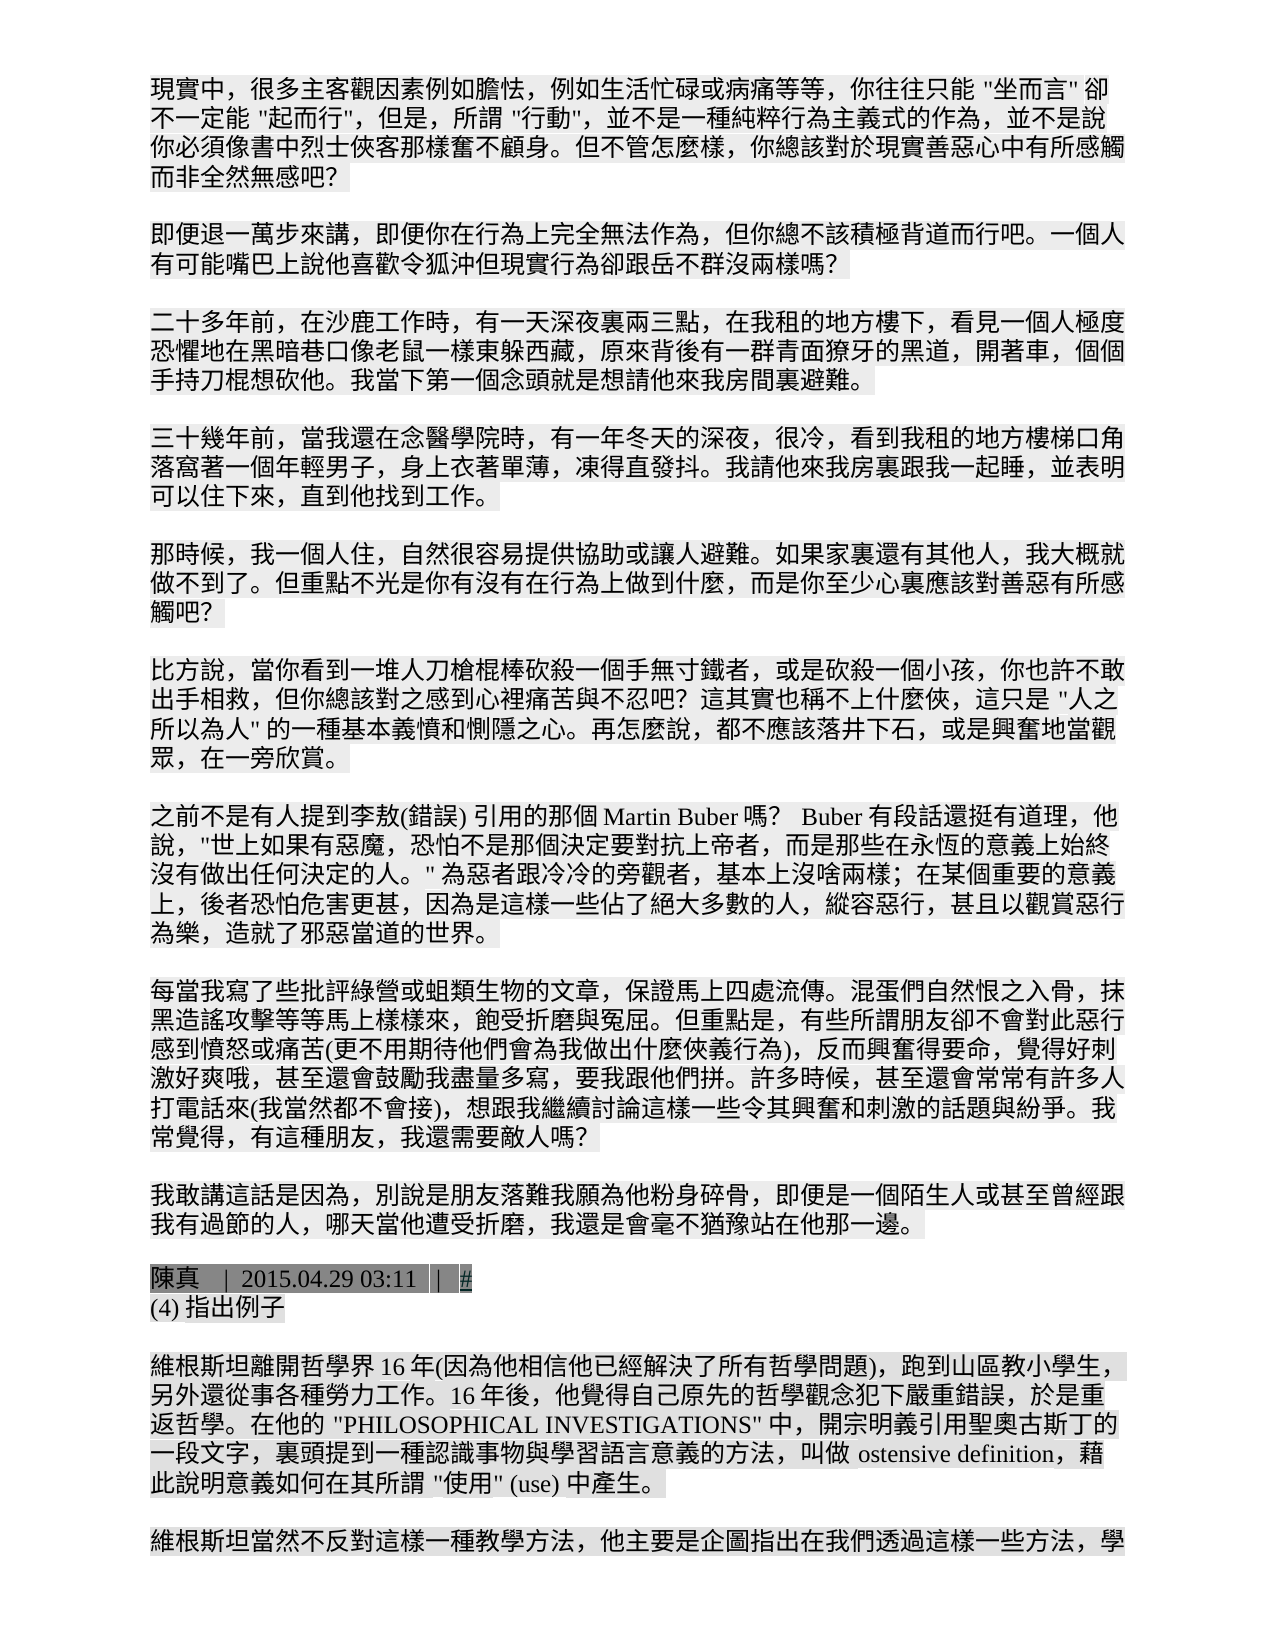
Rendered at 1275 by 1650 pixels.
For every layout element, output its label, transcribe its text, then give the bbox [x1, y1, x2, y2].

text (4) 指出例子 維根斯坦離開哲學界16年(因為他相信他已經解決了所有哲學問題)，跑到山區教小學生，另外還從事各種勞力工作。16年後，他覺得自己原先的哲學觀念犯下嚴重錯誤，於是重返哲學。在他的 "PHILOSOPHICAL INVESTIGATIONS" 中，開宗明義引用聖奧古斯丁的一段文字，裏頭提到一種認識事物與學習語言意義的方法，叫做 ostensive definition，藉此說明意義如何在其所謂 "使用" (use) 中產生。 維根斯坦當然不反對這樣一種教學方法，他主要是企圖指出在我們透過這樣一些方法，學會認識事物的意義之 "前"，我們已經 "預先知道" 太多東西了。這樣一種 (神祕的) "預知"，給 "意義" 或 "語言" 的存在或產生，打下 "基礎"，使得語言或意義成為可能。 現在不是要講哲學，我只是想說說 ostensive definition。這方法很簡單，比方說我想教一個小朋友認識水果，我就手指著蘋果說 "蘋果"，手指著香蕉說 "香蕉"，拿起兩顆葡萄說 "兩顆"，"葡萄"，指著三顆西瓜說 "三顆"，"西瓜"，於是他不但學會了水果，也學會了數字。 同理，我若想教他認識顏色，我就找來紅花、紅蘋果、紅燈、紅氣球等等，告訴他說這是 "紅"；找來綠葉、綠色青菜、綠衣，告訴他說 "綠"。經過一段時間，他也許就能明白紅、綠是什麼意思。 有些東西憑空說我說不上來，不如用手指頭指給你看比較快。這樣一種 "指出" 的教學方法，就是ostensive definition。 奧古斯丁說他從小這樣學習語言，進而認識這個世界。我也覺得這方法挺好用。假若今天遇上一個外星人，他若想了解貓，了解狗，了解各種動物，與其憑空給貓狗定義個老半天，他恐怕依然一頭霧水，不如恁爸直接指給你看比較快。不過，下回當他看見豹時，也許會誤以為看見一隻大貓，恐怕會害他有生命危險。 為了安全起見，當我指著貓說 "貓" 時，我得順便發出喵喵聲，同時再另外多找些豹的圖片來，指著圖，要他睜大眼睛看清楚，豹是豹，貓是貓，外表不一樣，叫聲也不一樣，別搞混了。 我若有這樣一個外星朋友，我將充滿興致每天教導他認識地球萬物。可是，問題來了，如果我想要教他明白什麼是 "人渣" 呢？我就算打開電視或電腦或指著市面上一堆競選看板，指著一堆人渣的照片給他看，他恐怕還是很難確切掌握 "人渣" 的意義與模樣。 不過，還好各位是地球人而不是 ET。各位若想了解人渣、混蛋、壞蛋、蠢蛋、好人等等，也許不是不可能；我只要找出各種類別的一些典範，讓你從中體會他們如何講話，如何措詞，玩些什麼樣的心機，也許你就能從中掌握各種類別的基本特質。 可是，許多時候，我的教學恐怕還是很難成功，因為這裏頭其實有個根本障礙就是我們雖然都是地球人，但我們的 "世界" 也許長得不一樣；在我眼裏是個人渣小癟三，在你眼裏說不定是個青年才俊，搞不好還是個英雄或理想家呢。反之亦然。 溝通一種科學很容易，溝通一種世界卻幾乎是不可能的任務。截至目前為止，我還不曾成功過。 底下找來一些例子(case)供各位同學學習認識人性。不過，究竟是 case of "WHAT"? 這我不便說明。有些是良善的聲音，有些則令人不敢恭維。可以確定的是，人渣等級的case我不敢舉例。 其中有一些是垃圾言論，但依然在我所認知的言論自由範圍中；只要不是涉及造謠抹黑毀謗侮辱侵權等等，垃圾言論基本上還是可以存在。荒謬的不是垃圾之存在，荒謬的是垃圾竟然是這島上言論市場的唯一主流，幾乎是唯一的存在，橫行無阻，為所欲為；許多時候，甚至毫無道德界限可言。只要四下無人，許多台灣人似乎是完全沒有任何榮譽感、道德感與自尊心的，什麼事都幹得出來。 市面上無數的黑心食品，至少還為了多賺點錢，但在言論市場上，即使是對自己、對公眾都沒有任何益處但卻強烈污衊、傷害他人的言行或謠言，許多人也會毫不猶豫地匿名去做，因為他根本不在乎他人的死活，似乎完完全全沒有任何罪惡感。德蕾莎有句話挺有道理，她說，"愛的反面不是恨，而是冷漠。" 這幾年，在主流媒體的大力鼓動下，台灣社會有一種極其明顯且日趨惡質化的獵巫現象，每一回幾乎都是一種全民運動，以所謂正義之名，一窩蜂、不分青紅皂白、狂熱興奮地去傷害弱勢一方及少數異己或是猛打落水狗；其荒唐卑劣及反智程度，基本上就是一種文革再現。基本心態就是："誰落單誰倒楣，非我族類皆可殺。" 就連一些理應純粹訴諸複雜理性分析的議題如核電或經貿等等，也完完全全徹底變成一種不容許任何理性討論的 "絕對信仰"，誰敢對此有一絲質疑，誰就是賣台，誰就是敵人。 那個黨，以及那些我不敢點名也不屑點名的熱門政客們，其實非常非常樂意見到這樣一種愚民、暴民的文革現象，並且盡一切力量努力策畫及鼓動之。 自古以來，所有主流勢力其實都很樂於促使社會往這樣一種方向發展，因為人民越是蠢血沸騰，對於主流勢力越是有利；瘋狂盲目的群眾，被刻意導向成為一種打擊異己、令少數一方噤聲的免費工具。 也許你會以為，我只要明哲保身就沒事；顧好自己的前途事業最重要，我何必浪費時間精神去理會這些？可是，社會畢竟是一個整體，一個社會的善惡當然不會只報應在特定當事人的身上，而是報應在所有人、這一代及後代人們的身上。 你就算不考慮自己，也總該想一想這島上往後世世代代還會繼續有人居住在此，難道你真希望後人活在這樣一種奉行諸惡、為所欲為、以拳頭勢力決定是非、充滿暴戾之氣的嗜血野蠻社會中？ 陳真 ================= 江蕙臉書發文「台灣言論太自由」 網友痛批：要進軍中國嗎 三立新聞網2015/04/23 藝人楊又穎前（21）日於住家輕生身亡，台語天后江蕙今也在臉書感嘆，勸年輕人要珍惜生命，文中一句「台灣言論太自由」卻引發網友不滿。 江蕙就楊又穎輕生一事寫下，「剛要冒出頭的星星就這樣殞落，阮玲玉要走之前丟下這句話……人言可畏，希望楊小姐的犧牲可以讓一些人反省，讓整個社會祥和一點，當然也要奉勸年輕人要『愛惜生命』」 不過，接下來的話就讓PTT八卦板網友震怒，「台灣言論太自由，尤其藝人被謾罵好像也不太有人會回嗆（少數），還是因為謾罵的人看中這一點，所以能為所欲為，因為你／妳是藝人，你們能奈我何……唉……別這樣吧……一些愛罵人的你們請自重吧，一路好走了。」 不少鄉民看完文章怒批，「快滾」、「票賣的好 就囂張了嗎」、「講這種話太誇張了 垃圾」、更有人酸「怎麼跟成龍一樣了」、「看來二姐在為進軍中國作準備了。」對於自己的PO文竟激起網友反彈，公親變事主，恐是二姐始料未及的。 =================== 小S護航欠轟 朱學恒嗆：道德低落典範 2015/04/08自由爛到報 〔記者林映妤／綜合報導〕小S昨幫「阿帕契姊」李蒨蓉緩頰，卻以「用正義包裝的殘酷」、「我覺得不是說背便宜的包包的人就比較有禮貌」來回應，慘遭各界砲轟。 馮光遠表示：「背便宜包包的人不見得不懂『用正義包裝的殘酷』這話的意思，但是他們偏要以『用正義包裝的殘酷』來打矯情貴婦團，因為俗語說，賤人就是矯情，妳們賤，我們就打。」狠狠給了小S一巴掌，讓網友直稱大快人心！ 小S昨出席活動，發言護航被各界轟到爆炸。（記者潘少棠攝） 有人不滿認為媒體、網友斷章取義、追殺討伐，留言反攻護航，覺得小S講的是，李蒨蓉犯的錯跟她多有錢、穿什麼行頭無關，但朱學恒立馬打臉：「他的特權不是因為有錢而來，難道是因為行善而來？平常跑趴跪求媒體報導身上行頭，結果犯罪之後報導就叫追殺，啊是有事嗎？」讓網友大呼中肯！ ============ 網友超推中肯酸文 管仁健：小S該保養的是腦部非陰部 新頭殼newtalk 2015.04. 網搜小組／綜合報導 文經出版社總編管仁健在各人臉書上發表「小S該保養的是腦部，而非陰部」的言論引發熱烈討論，他還在文中直言，小S有聰明卻少了智慧，是白目跑趴藝人的教主，從未警覺引以自傲的收視率背後隱藏著仇富與反富；文章PO出後立刻獲得許多共鳴，網友大讚管仁健的看法中肯。 網友看完後紛紛表示支持，「大快人心的結論！」、「讀完覺得好爽」、「酸人不帶髒字，夠狠」、「戰力無敵，媽，我跪著推文」、「講出我的內心話，己霸婚！」、「今日我最酸XD」，也有人說，「要被女權痛罵了」、「不對吧，沒腦怎麼保養？」、「炫耀沒有錯，錯的是把機密拿來炫耀。」、「她腦袋不是一直都保養得很『乾淨』嗎？」、「那麼會看節目的觀眾們，該保養什麼呢？」、「但保養腦部沒有帝寶」。 ============= 王尚智戳楊又穎父母一刀 陳艾琳暴怒反嗆 2015年4月26日 中國時報【張佩玲╱台北報導】 曾是中天《大學生了沒》班底陳艾琳，25日出席楊又穎追思會，並轉貼媒體人王尚智的文章「年輕人苦了，就死了。當然也是因為父母，從沒讓他們見識過生存艱苦，且學習吃苦。沒讓兒女吃苦，彭作奎還更令女兒墮入社會中最浮華虛無的領域。看著女兒漂漂亮亮的上電視，可能始終還挺得意的呢！然後最終，連一條年輕生命，都虛無到蒸發殆盡。實在沒意思極了。 」 她狠批：「姑且不論這個節目和這個圈子裡的演藝人員，在你眼裡是什麼樣子？姑且不論這些話是否是在我們的傷口上撒鹽，你最不該批評小彭（楊又穎）的父母親！他們的堅強和溫暖反過來安慰哭花臉的我們，他們的愛女心切，不了解他們甚至未曾接觸過的你，有什麼資格大放厥詞？」 ===================== 網路霸凌害命 前女F4劉樂妍批匿名者小人 2015年4月23日 中央社 藝人楊又穎（Cindy）自殺身亡，她曾被網友匿名爆料批評抹黑，輕生原因也直指為工作與網路霸凌。前女F4團員劉樂妍（Fanny）就認為，公眾人物難免要被公評，但爆料者應坦蕩留下姓名，「只敢躲在網路後面匿名，算什麼英雄好漢」。 對於楊又穎因網路霸凌輕生，前女F4團員劉樂妍（Fanny）在臉書上貼文表示，「公眾人物難免要被公評，但是一昧的謾罵，目的到底是什麼？我們在明，敵在暗。真的不爽不滿意這人的做法你可以坦蕩一點留名留姓的站出來罵，如果真的是不對，相信公眾人物一定會道歉檢討，只敢躲在網路後面匿名，算什麼英雄好漢？！匿名靠北是小人的行為！」 ======================= 楊又穎輕生 引發「靠北部落客」網民反省 2015-04-22 中央社 「在這專頁靠北的真實性有多高呢?停止言語的霸凌吧!」藝人楊又穎（Cindy）輕生，引發「靠北部落客」粉絲團網友的反省 臉書粉絲團「靠北部落客」提供讓網友可以匿名爆料部落客或小模不為人知的一面，由於其匿名發文的機制，許多網友在上面暢所欲言，甚至有許多謾罵、攻擊的文章。 曾是「大學生了沒」固定班底，的藝人楊又穎（Cindy）昨天在台中家中輕生。臉書粉絲團擁有超過20萬人氣的她，曾被網友匿名在「靠北部落客」粉絲團爆料批評，引發風波。對於藝人楊又穎輕生，「靠北部落客」版主今天稍早在粉絲團PO文表達遺憾。 在楊又穎死訊傳出後，「靠北部落客」湧入大批留言，抨擊生前攻擊楊又穎的酸民，但也有網友留言反省這種在網路為發洩情緒的匿名、不負責任和扭曲事實的毒舌文化，所造成的負面影響。 一位網友語重心長發文指出： 今天cindy的事給我們一個警惕跟教訓（不論她是在工作上被霸凌或因為網友的攻擊，相信大家都知道之前有一陣子一直有人把cindy的壞卦每天投稿而導致這次事件） 不論是不是出現在電視上的藝人、或是在網路上崛起的部落客、網美、網拍模特，大家用了一句「公眾人物必須接受公評」就可以不論是非把人往死裡打。 討論上節目或是部落格的表現並沒有太大的不妥，但當有一個人爆卦帶了風向，下面回應就會一句兩句跟著起鬨。 不可否認現在為止這種匿名爆卦、匿名靠北的社團缺乏的就是真實性。「聽說」、「作夢夢到」、「朋友的朋友」、「誰的誰告訴我的」.....每個人都愛八卦、喜歡小道消息，姑且不論好卦，嚴重的、大家愛聽的，幾乎是壞卦。但在手機在電腦後面的我們，有想過當事人真的承受的住嗎？ 如果爆卦出現非真實性的壞卦，這對當事人是多麼的傷害。 因為他的一口嘴抵擋不住這麼多人的指點，也無法一一的澄清。 大多數的爆卦者及觀看粉專的人是素人，沒有人認識，所以不怕被登上版面，不怕被陌生人指指點點。 群眾的力量真的很可怕，就算很多人說每天看爆卦專業是必定行程，但希望各位網友在送出壞卦之前，可以多思考一下，自己是否會無形的成為加害者。也希望這種匿名的風氣，可以在這次的事件漸漸的式微。 =============== 田馥甄嘆言語成殺人武器 慟美麗的星星隕落 NOWnews 2015年4月23日 記者李金霓／台北報導 楊又穎因網路霸凌，選擇自殺結束寶貴生命，令人惋惜，她曾拍過田馥甄《請你給我好一點的情敵》MV，今晚間田馥甄也在臉書感嘆，網路言語霸凌讓一顆美麗的星星隕落，言語是用來溝通彼此的差異，而不是殺人的武器。 沉澱了一晚，田馥甄才在臉書發文： 「網路的發明是便捷生活並美好世界的，不要為了網路資訊發達，覺得自己想表達的資訊相對容易被覆蓋，而說出誇張並違背本意的言語來吸引世界關注……」 「一夜難眠，起床後發現自己還是很心痛又遺憾這個事件的發生。網路是人類文明的發明，卻引發了文明背後的殘忍獸性，把拉近彼此距離、便捷生活的美好發明變成了可以匿名攻擊他人的武器。真的很悲哀……躲在電腦螢幕背後不負責的扭曲事實苛責他人。言語是用來溝通彼此的差異，而不是殺人的武器。充滿人身攻擊的抹黑跟幽默其實是兩回事。我們有幸擁有言論自由，但真正的自由並非任意妄為想說什麼就說什麼。」 ========== 臉書重開張悼楊又穎 李蒨蓉：我懂獵巫霸凌 2015年4月23日 中央社 藝人楊又穎遭網路霸凌選擇輕生，在阿帕契案風波中一度關臉書的藝人李蒨蓉今天重開臉書，談被獵巫霸凌，全文如下： 令人心碎的新聞，年輕女模禁不住工作上和網路霸凌，尋短結束生命。 阿帕契打卡風波事發至今，我哭過三次，第一次在桃園地檢署，經過一整天的偵訊，看到這麼多好朋友被我牽累，我走到角落情緒崩潰地大哭，即便如此，個性好強的我，眼淚擦一擦走出地檢署，在鏡頭前面道歉的時候，心裡面我都在告訴自己不准掉一滴眼淚！ 第二次，記者說有匿名爆料，指控我的家人，個人業個人擔，這種抄家滅門的牽拖式爆料，對於沒有辦法好好保護到我的家人，我又再次崩潰地大哭。 第三次，今天早上我一面看報紙一面大哭，傻女孩，有什麼事情走不下去，要選擇做傻事！？妳還這麼年輕，前程似錦，怎麼會這麼想不開？ 我決定，今天打開臉書，勇敢面對。 頭幾天，記者每天在家門口守候，我根本沒有辦法出門，我也不敢出門，所有的家務事都是由老公一肩扛，還拜託女朋友幫我買菜，直到最近這幾天生活漸漸回復正常，我開始出門接觸人群。偶爾會有路人走過來拍拍我的肩膀給我加油打氣，當然也會有路人對我投射異樣的眼光，但我若淡淡的回看，對方反而會立即把眼睛撇開，也許是不屑看我吧！也許是要趕回鍵盤前在版上補罵我兩句吧！無論如何，我心想，最壞的不過也就是如此。 在新聞吵得沸沸揚揚的時候，朋友叫我關電視，叫我不要再看了，我偏不！名嘴講的口沫橫飛，報章雜誌的連環式報導，每一個我都看過，就連在這裡，臉書上批評的留言，我從未刪過任何一條，而且我都有細細讀完。所有的事情不管是真是假，斷章取義還是添油加醋，在這時候我是全民公敵，多講只會多錯，我默默地在家沉潛，閉上嘴巴，告訴我自己，這是我要經歷的人生課題，無論未來發展如何，我要從中記取教訓、學習智慧、學習謙卑。 在這一場獵巫風潮中，我很清楚被綁在木椿上焚燒的滋味，我每天都在向上天禱告，祈禱上天保佑謾罵者能夠生活幸福美滿，因為我相信唯有快樂、滿足的人，才能散發馨香，傳播正面的能量。 任何覺得自己被霸凌的人，請你聽我說，每一個人都是獨特的個體，每一個人都有自由的思想，社交網路的流行也造就了大家對留言的得失心，但是文字畢竟只是文字，他人的文字沒有辦法斷定你的自我價值，他人的文字沒有辦法替你活出生命，不要讓他人的言行綁架了你！ 謾罵的酸民不是我們的嘴，下筆的記者不是我們的手，我們無法改變他人的思想，唯有強化自己！ 共勉之～ [150, 1293, 1125, 1556]
text (5)溝通一種能力 這絕不是我瞎掰的搞笑對話，真的是齊克果講的。他曾舉了個例，說明 "溝通一種能力"(communication of capability) 和 "溝通一種知識"(communication of knowledge)的差別： 在一個部隊裏，陳班長對新兵高喊："立正！" 有個新兵沒有馬上立正，但卻回答說："沒錯！這時候當然要立正！" 陳班長個性很溫和，跟我一樣，很有耐心，對著新兵說："說得好！不過，操練時請大家不要講話，立正站好！" 新兵又說："好吧，不說話就不說話，怎麼不早說，你早說嘛，你早說我就不會說話了！" 這下陳班長生氣了，罵說："它馬的，叫你不要說話你還說。" 新兵又說話了："好啦好啦，生什麼氣嘛，我要是早知道不能說話，我當然就不會再說了。" 許多時候，人們其實就像這位新兵一樣，他也許 "知道" 很多道理，但是光 "知道" 並沒有用；基督徒並不是每天喊基督、把聖經讀得滾瓜爛熟的人。 近年來，所謂第四波工業革命興起的說法甚囂塵上，機器人將取代許多勞工，在祖國和日本有些地方，包括廚師、技師和各種服務人員都已經被機器人取代。美國更先進，打算用機器人來代替牧師講道。聽說這種機器人的語調與措詞，融合了德蕾莎的慈祥及金恩的激昂以及甘地的睿智，十分能打動人心。 不過，我倒是不相信一個機器人能起到傳道的效果。因為，所謂傳道，不是傳遞一種話語，而是傳遞一種實踐了某種話語的 "生命"。一個研究愛情心理學研究得極為透徹的心理學家，終究不懂得愛為何物，除非他自己真的愛過，而不光只是 "知道" 愛情的道理。 大家都喜歡看武俠小說，但你在你的生活周遭見過幾個俠客？恐怕鳳毛麟角。為什麼？因為大家都很聰明，知道當俠會倒大楣。小說裏的俠往往一統武林，萬眾景仰，大俠的周圍更是圍繞一堆美女主動投懷送抱，但這只是小說。聰明人知道，小說就是小說；在小說世界裏，我們歌頌俠，幻想自己是令狐沖或張無忌，但在現實生活中，卻個個是邪門的任我行，個個向心機深沉的岳不群看齊。 如果是這樣，那他真的喜歡讀武俠小說嗎？依照王爾德的看法，答案恐怕是否定的。王爾德說，"一個人如果不是無時無刻需要藝術，那他其實就根本不需要藝術。" 藝術並不是一種像衣服或褲子那樣可以讓你任意穿上脫下的東西，它不是一種裝飾品，不是讓你拿來休閒一下、娛樂一下或為之掉兩滴清淚便立即遺忘的東西。換句話說，如果你不是生活的一切全都需要美，那你其實根本不需要美這東西。 這意思當然不是說你必須仿效故事中人的行為，而是說，藝術的世界和現實世界終究不是兩種背道而馳的世界；我沒法想像市面上一些人渣真的會喜歡令狐沖或楊過；我沒法理解那樣一種 "喜歡"。依我看，他們只是在自欺欺人，因為，如果他們真的喜歡俠義，那麼，在現實生活中，他們又怎麼可能會是個人渣、整天幹些人渣不如的事呢？ 你當然不一定要為現實中的每一樁不義挺身而出，但你總該為不義感到厭惡，對受害者或落難者感到悲痛吧。一個人豈有可能對現實血肉無感，卻只對書中的幻想世界充滿感動？藝術就像給現實拍張照，一個人有可能只喜歡某人的照片卻不喜歡那個人本身嗎？ 齊克果的那個 "班長喊立正" 的例子，是要指出："知道" 和 "實踐" 之間的根本差別；你也許可以光是冷冷地 "知道" (knowing)科學，但科學以外的世界，你卻沒法 "光是知道而無感受" (knowing without feeling)或是 "光是知道而無行動"(knowing without acting)。 現實中，很多主客觀因素例如膽怯，例如生活忙碌或病痛等等，你往往只能 "坐而言" 卻不一定能 "起而行"，但是，所謂 "行動"，並不是一種純粹行為主義式的作為，並不是說你必須像書中烈士俠客那樣奮不顧身。但不管怎麼樣，你總該對於現實善惡心中有所感觸而非全然無感吧？ 即便退一萬步來講，即便你在行為上完全無法作為，但你總不該積極背道而行吧。一個人有可能嘴巴上說他喜歡令狐沖但現實行為卻跟岳不群沒兩樣嗎？ 二十多年前，在沙鹿工作時，有一天深夜裏兩三點，在我租的地方樓下，看見一個人極度恐懼地在黑暗巷口像老鼠一樣東躲西藏，原來背後有一群青面獠牙的黑道，開著車，個個手持刀棍想砍他。我當下第一個念頭就是想請他來我房間裏避難。 三十幾年前，當我還在念醫學院時，有一年冬天的深夜，很冷，看到我租的地方樓梯口角落窩著一個年輕男子，身上衣著單薄，凍得直發抖。我請他來我房裏跟我一起睡，並表明可以住下來，直到他找到工作。 那時候，我一個人住，自然很容易提供協助或讓人避難。如果家裏還有其他人，我大概就做不到了。但重點不光是你有沒有在行為上做到什麼，而是你至少心裏應該對善惡有所感觸吧？ 比方說，當你看到一堆人刀槍棍棒砍殺一個手無寸鐵者，或是砍殺一個小孩，你也許不敢出手相救，但你總該對之感到心裡痛苦與不忍吧？這其實也稱不上什麼俠，這只是 "人之所以為人" 的一種基本義憤和惻隱之心。再怎麼說，都不應該落井下石，或是興奮地當觀眾，在一旁欣賞。 之前不是有人提到李敖(錯誤) 引用的那個Martin Buber嗎？ Buber 有段話還挺有道理，他說，"世上如果有惡魔，恐怕不是那個決定要對抗上帝者，而是那些在永恆的意義上始終沒有做出任何決定的人。" 為惡者跟冷冷的旁觀者，基本上沒啥兩樣；在某個重要的意義上，後者恐怕危害更甚，因為是這樣一些佔了絕大多數的人，縱容惡行，甚且以觀賞惡行為樂，造就了邪惡當道的世界。 每當我寫了些批評綠營或蛆類生物的文章，保證馬上四處流傳。混蛋們自然恨之入骨，抹黑造謠攻擊等等馬上樣樣來，飽受折磨與冤屈。但重點是，有些所謂朋友卻不會對此惡行感到憤怒或痛苦(更不用期待他們會為我做出什麼俠義行為)，反而興奮得要命，覺得好刺激好爽哦，甚至還會鼓勵我盡量多寫，要我跟他們拼。許多時候，甚至還會常常有許多人打電話來(我當然都不會接)，想跟我繼續討論這樣一些令其興奮和刺激的話題與紛爭。我常覺得，有這種朋友，我還需要敵人嗎？ 我敢講這話是因為，別說是朋友落難我願為他粉身碎骨，即便是一個陌生人或甚至曾經跟我有過節的人，哪天當他遭受折磨，我還是會毫不猶豫站在他那一邊。 [150, 75, 1125, 1239]
text 陳真 | 2015.04.29 03:11 | # [150, 1264, 1125, 1293]
